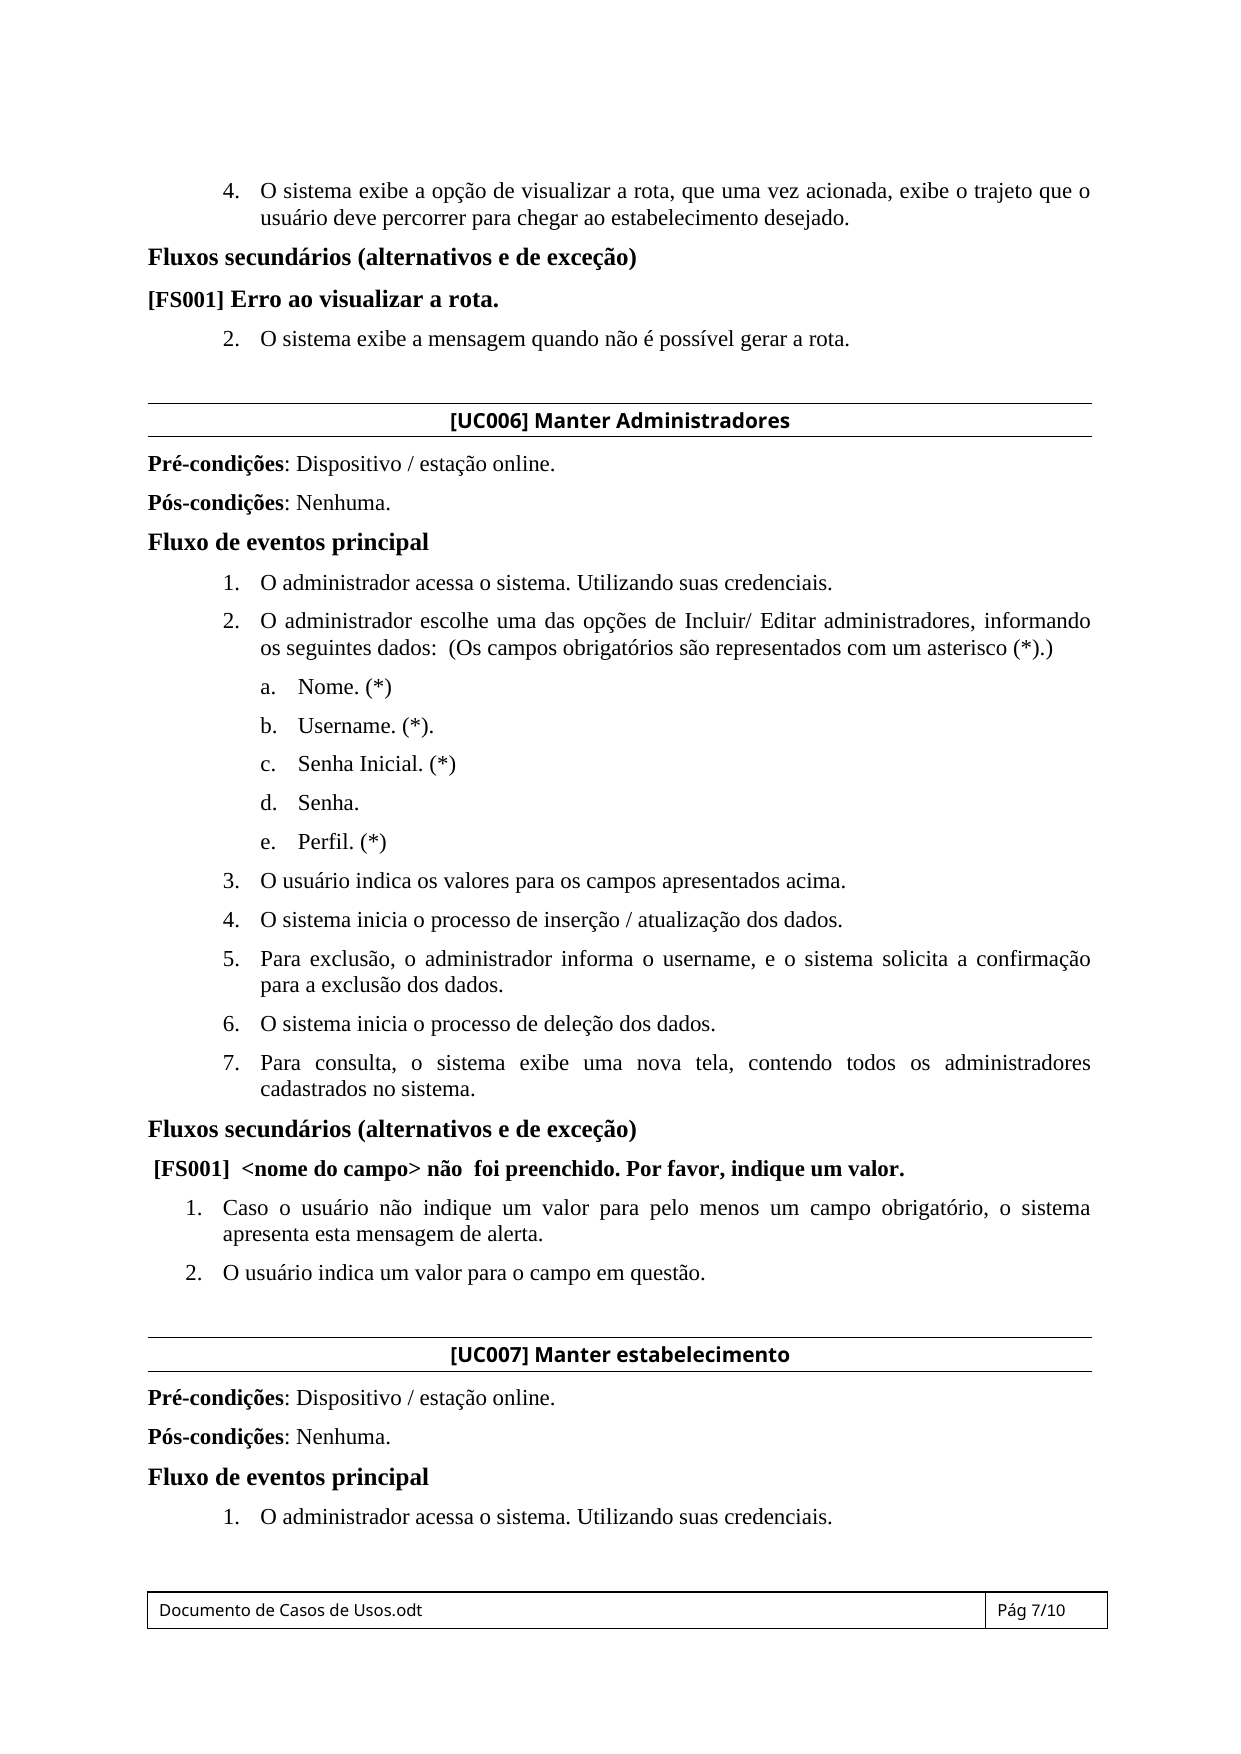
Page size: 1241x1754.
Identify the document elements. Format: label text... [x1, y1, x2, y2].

list O sistema exibe a mensagem quando não é possível gerar a rota. [223, 325, 1092, 351]
text Fluxo de eventos principal [148, 527, 1092, 556]
text Pré-condições: Dispositivo / estação online. [148, 1384, 1092, 1411]
list Senha. [260, 789, 1092, 816]
text Fluxo de eventos principal [148, 1462, 1092, 1491]
list Caso o usuário não indique um valor para pelo menos um campo obrigatório, o sistema apresenta esta mensagem de alerta. [185, 1194, 1092, 1247]
list Perfil. (*) [260, 828, 1092, 854]
list O sistema inicia o processo de inserção / atualização dos dados. [223, 906, 1092, 932]
text Pré-condições: Dispositivo / estação online. [148, 450, 1092, 476]
list O sistema exibe a opção de visualizar a rota, que uma vez acionada, exibe o trajeto que o usuário deve percorrer para chegar ao estabelecimento desejado. [223, 177, 1092, 230]
list Senha Inicial. (*) [260, 751, 1092, 777]
list Nome. (*) [260, 673, 1092, 699]
list Para exclusão, o administrador informa o username, e o sistema solicita a confirmação para a exclusão dos dados. [223, 945, 1092, 997]
text [FS001] <nome do campo> não foi preenchido. Por favor, indique um valor. [148, 1155, 1092, 1182]
text [UC007] Manter estabelecimento [148, 1338, 1092, 1371]
list O usuário indica os valores para os campos apresentados acima. [223, 867, 1092, 893]
list O administrador escolhe uma das opções de Incluir/ Editar administradores, informando os seguintes dados: (Os campos obrigatórios são representados com um asterisco (*).) [223, 608, 1092, 660]
text [FS001] Erro ao visualizar a rota. [148, 284, 1092, 312]
text Fluxos secundários (alternativos e de exceção) [148, 242, 1092, 271]
list O usuário indica um valor para o campo em questão. [185, 1259, 1092, 1286]
text Pós-condições: Nenhuma. [148, 489, 1092, 515]
text Fluxos secundários (alternativos e de exceção) [148, 1114, 1092, 1143]
list O sistema inicia o processo de deleção dos dados. [223, 1010, 1092, 1036]
list O administrador acessa o sistema. Utilizando suas credenciais. [223, 1503, 1092, 1529]
list Username. (*). [260, 712, 1092, 738]
list O administrador acessa o sistema. Utilizando suas credenciais. [223, 569, 1092, 595]
text Pós-condições: Nenhuma. [148, 1423, 1092, 1449]
text [UC006] Manter Administradores [148, 404, 1092, 436]
list Para consulta, o sistema exibe uma nova tela, contendo todos os administradores cadastrados no sistema. [223, 1049, 1092, 1102]
